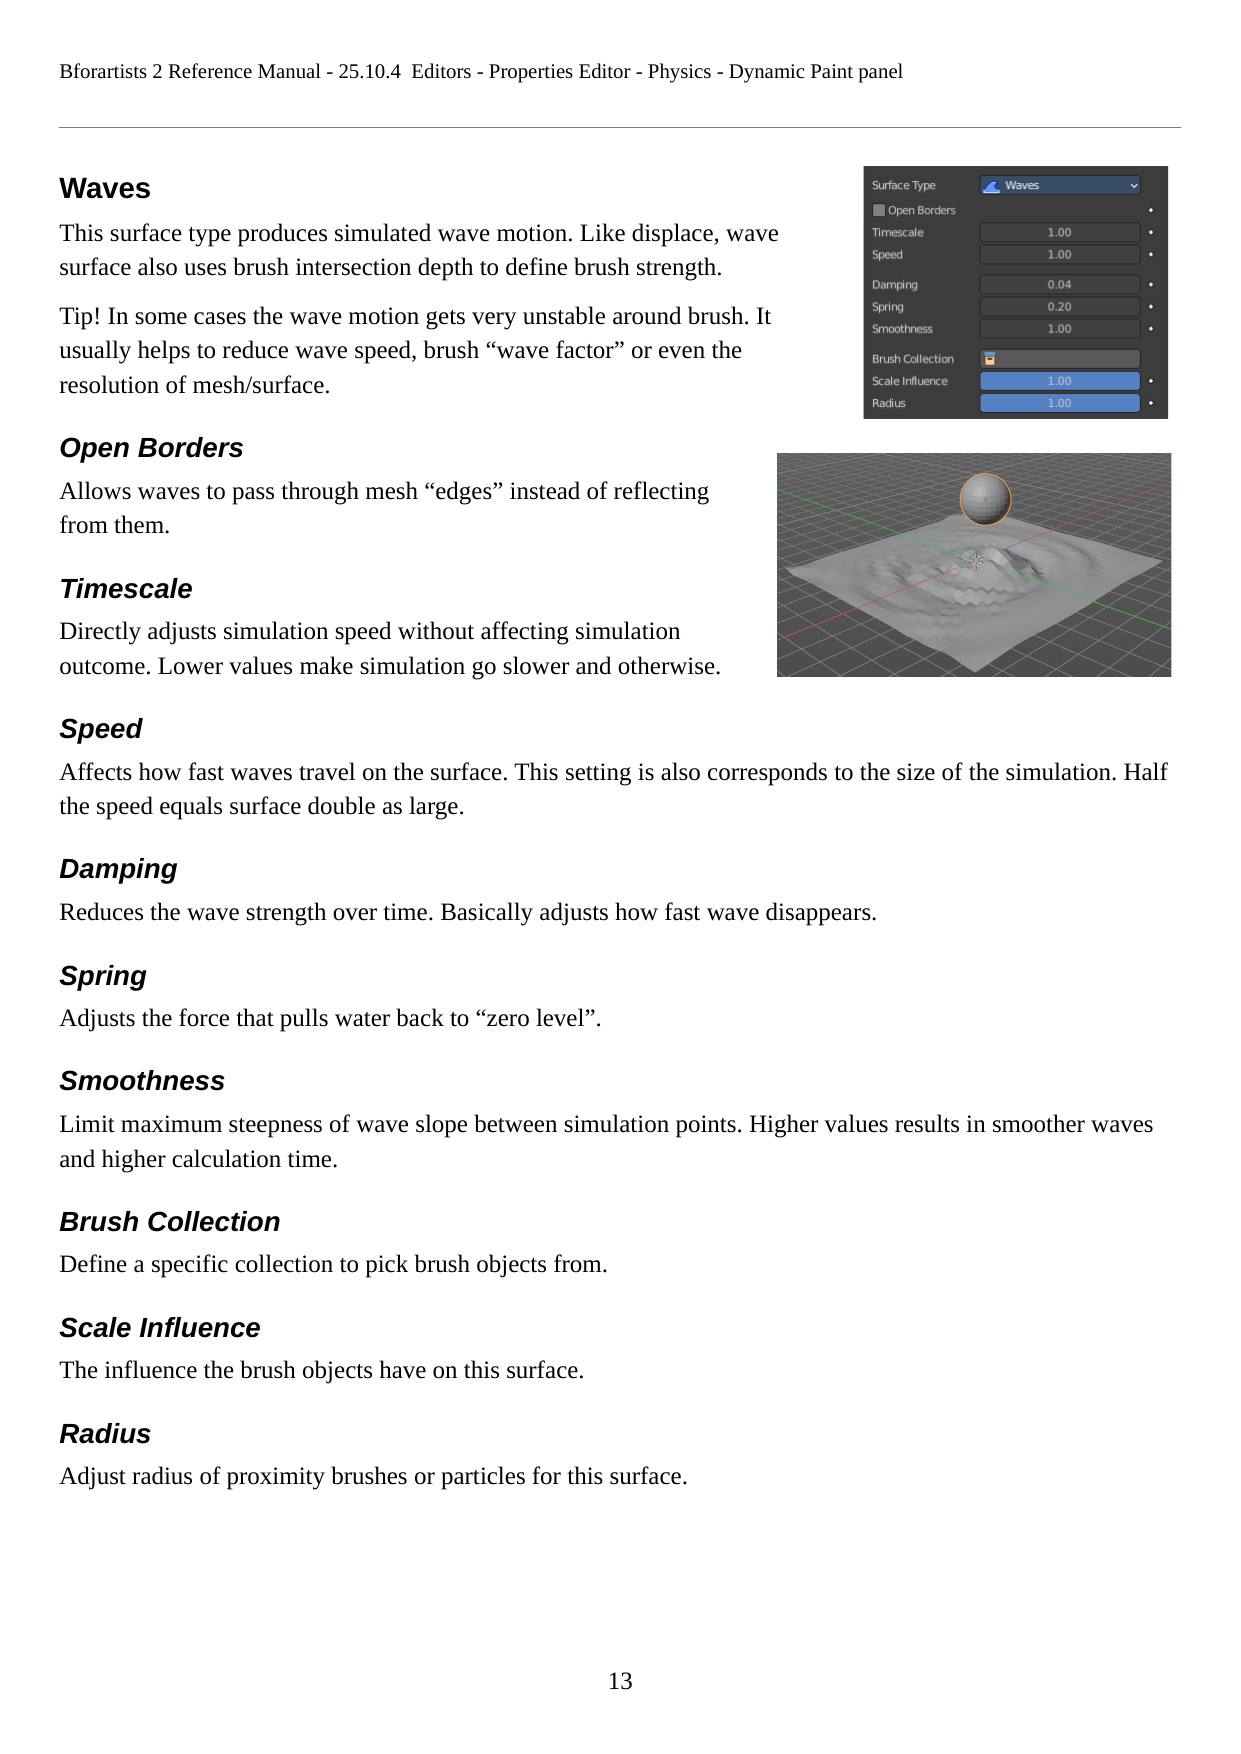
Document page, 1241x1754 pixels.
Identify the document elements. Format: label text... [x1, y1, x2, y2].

subtitle Brush Collection [59, 1205, 1181, 1237]
picture [863, 166, 1169, 419]
text Allows waves to pass through mesh “edges” instead of reflecting from them. [59, 476, 777, 539]
text Adjusts the force that pulls water back to “zero level”. [59, 1003, 1181, 1032]
text Tip! In some cases the wave motion gets very unstable around brush. It usually helps to reduce wave speed, brush “wave factor” or even the resolution of mesh/surface. [59, 301, 863, 399]
text The influence the brush objects have on this surface. [59, 1356, 1181, 1384]
subtitle Scale Influence [59, 1311, 1181, 1343]
text Affects how fast waves travel on the surface. This setting is also corresponds to the size of the simulation. Half the speed equals surface double as large. [59, 757, 1181, 820]
subtitle Waves [59, 171, 863, 205]
picture [777, 453, 1172, 677]
text This surface type produces simulated wave motion. Like displace, wave surface also uses brush intersection depth to define brush strength. [59, 218, 863, 281]
subtitle Speed [59, 712, 1181, 744]
subtitle Open Borders [59, 432, 1181, 463]
subtitle Timescale [59, 572, 777, 604]
subtitle Smoothness [59, 1065, 1181, 1097]
subtitle Spring [59, 959, 1181, 991]
text Adjust radius of proximity brushes or particles for this surface. [59, 1461, 1181, 1490]
text Reduces the wave strength over time. Basically adjusts how fast wave disappears. [59, 897, 1181, 926]
text Limit maximum steepness of wave slope between simulation points. Higher values results in smoother waves and higher calculation time. [59, 1109, 1181, 1172]
text Directly adjusts simulation speed without affecting simulation outcome. Lower values make simulation go slower and otherwise. [59, 616, 1181, 680]
subtitle Damping [59, 853, 1181, 885]
subtitle [1172, 572, 1181, 604]
subtitle Radius [59, 1417, 1181, 1449]
subtitle [1169, 171, 1181, 205]
text Define a specific collection to pick brush objects from. [59, 1249, 1181, 1278]
